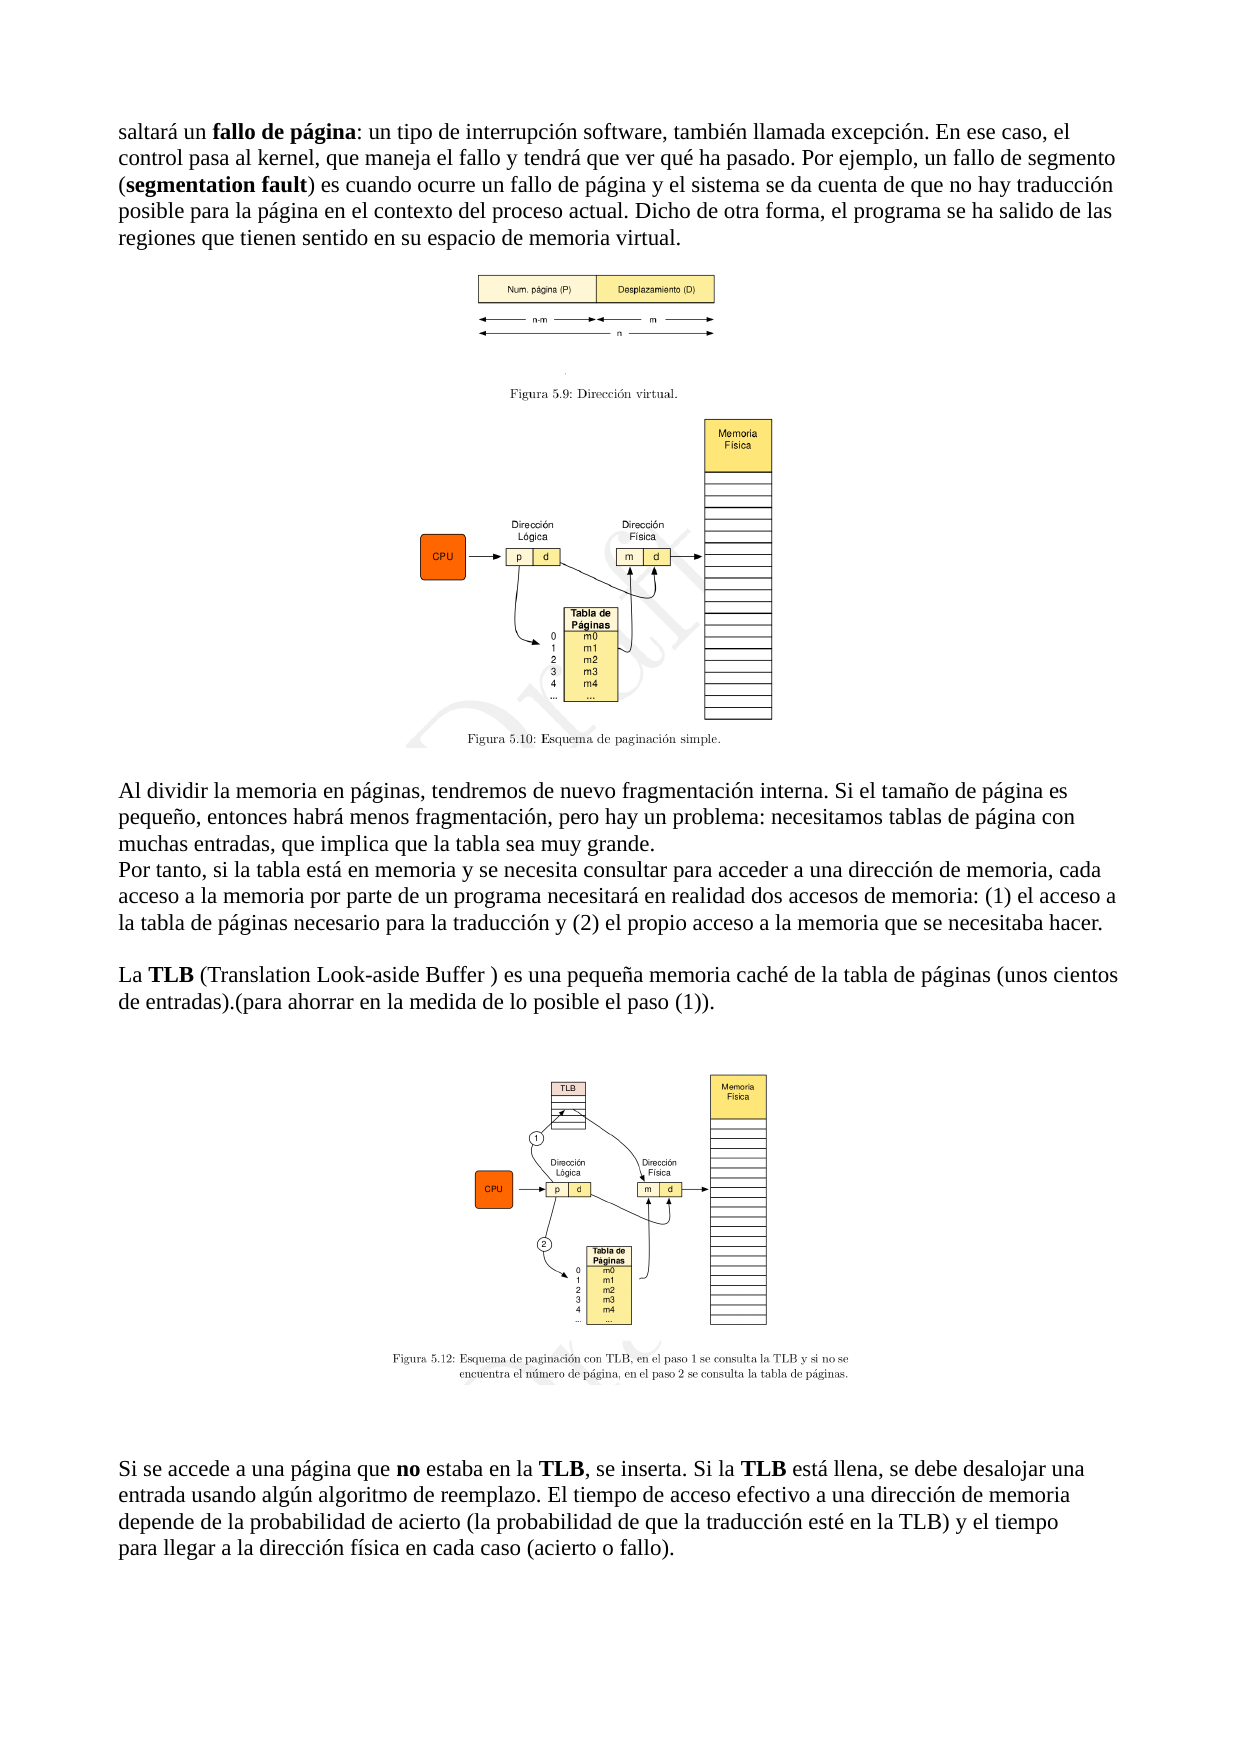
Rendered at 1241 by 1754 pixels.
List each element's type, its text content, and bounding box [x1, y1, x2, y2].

text Al dividir la memoria en páginas, tendremos de nuevo fragmentación interna. Si el tamaño de página es pequeño, entonces habrá menos fragmentación, pero hay un problema: necesitamos tablas de página con muchas entradas, que implica que la tabla sea muy grande. [118, 777, 1122, 856]
picture [385, 1066, 855, 1385]
text para llegar a la dirección física en cada caso (acierto o fallo). [118, 1534, 1122, 1560]
text saltará un fallo de página: un tipo de interrupción software, también llamada excepción. En ese caso, el control pasa al kernel, que maneja el fallo y tendrá que ver qué ha pasado. Por ejemplo, un fallo de segmento (segmentation fault) es cuando ocurre un fallo de página y el sistema se da cuenta de que no hay traducción posible para la página en el contexto del proceso actual. Dicho de otra forma, el programa se ha salido de las regiones que tienen sentido en su espacio de memoria virtual. [118, 118, 1122, 250]
picture [405, 267, 780, 748]
text La TLB (Translation Look-aside Buffer ) es una pequeña memoria caché de la tabla de páginas (unos cientos de entradas).(para ahorrar en la medida de lo posible el paso (1)). [118, 961, 1122, 1014]
text Por tanto, si la tabla está en memoria y se necesita consultar para acceder a una dirección de memoria, cada acceso a la memoria por parte de un programa necesitará en realidad dos accesos de memoria: (1) el acceso a la tabla de páginas necesario para la traducción y (2) el propio acceso a la memoria que se necesitaba hacer. [118, 856, 1122, 935]
text Si se accede a una página que no estaba en la TLB, se inserta. Si la TLB está llena, se debe desalojar una entrada usando algún algoritmo de reemplazo. El tiempo de acceso efectivo a una dirección de memoria depende de la probabilidad de acierto (la probabilidad de que la traducción esté en la TLB) y el tiempo [118, 1455, 1122, 1534]
